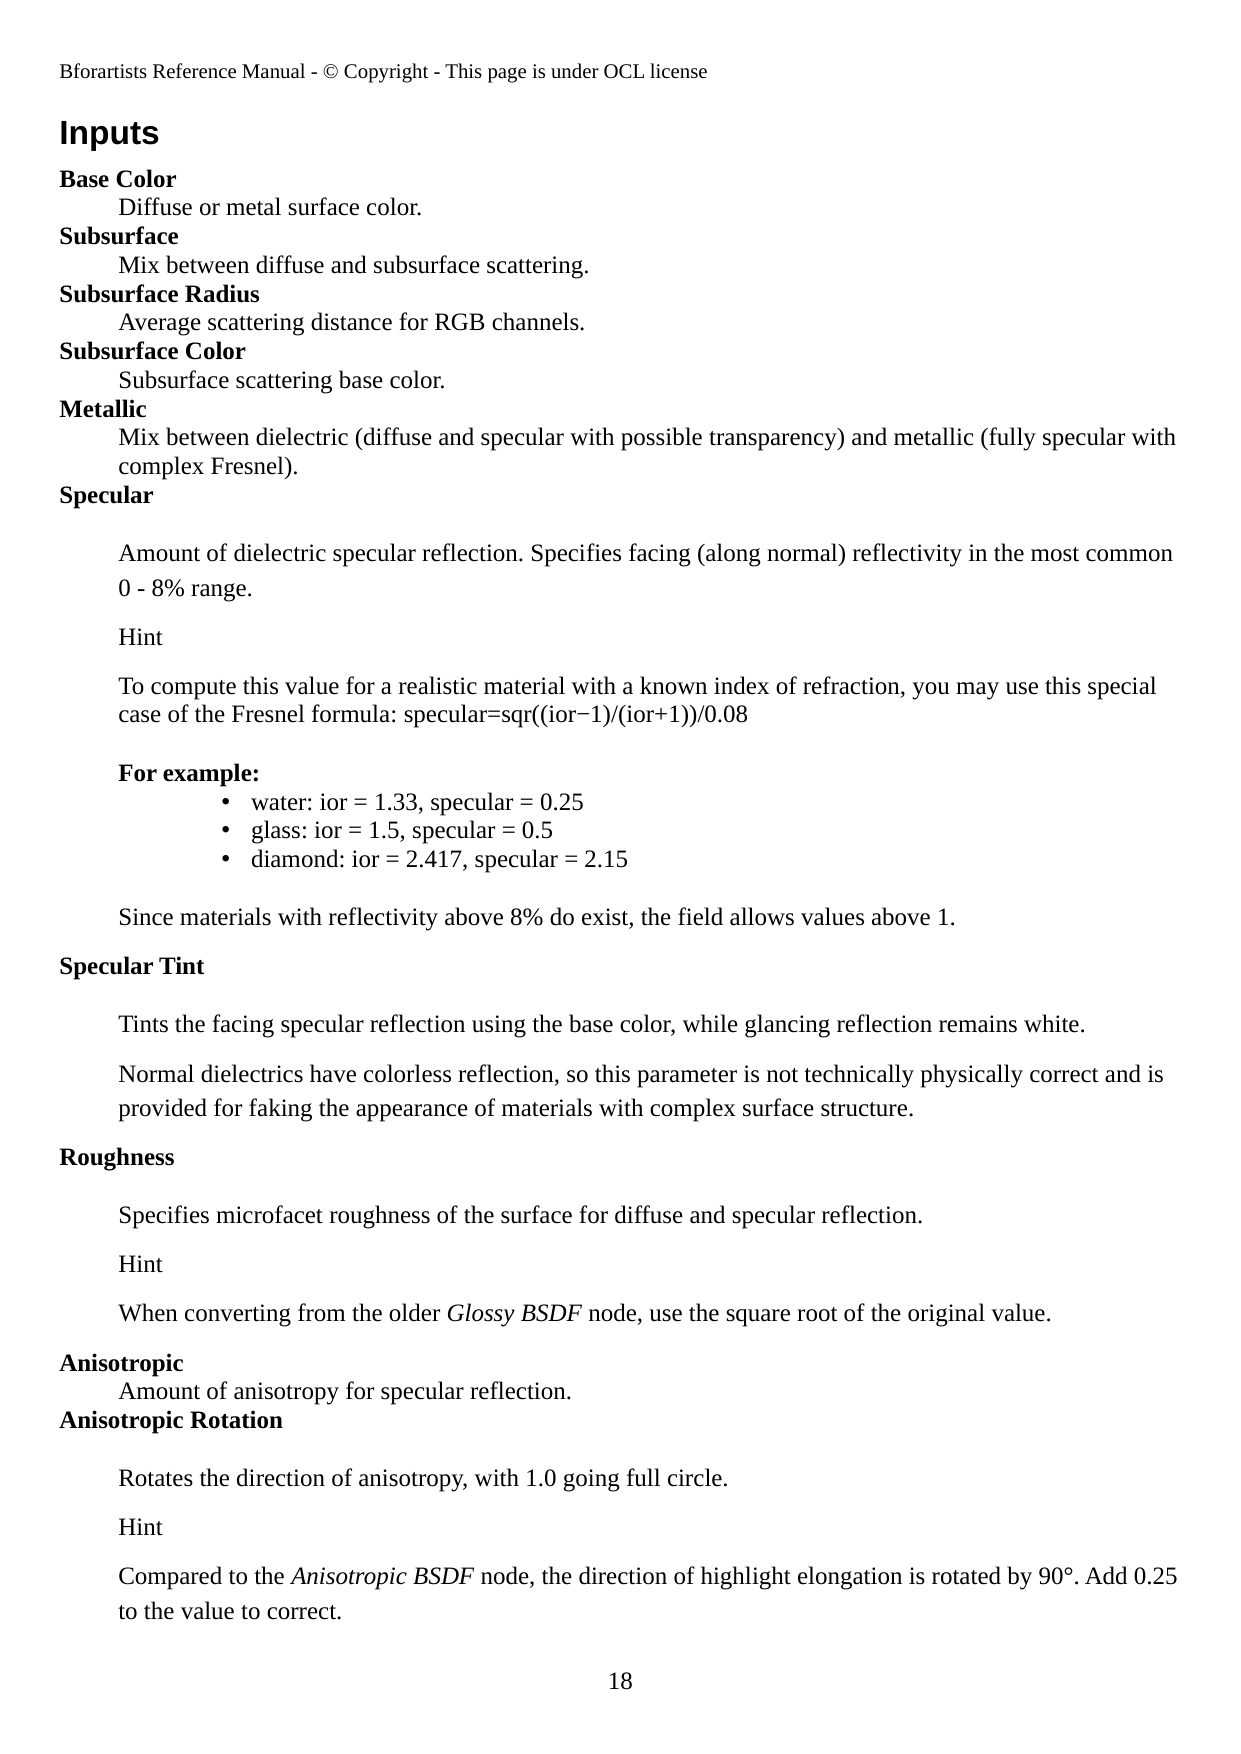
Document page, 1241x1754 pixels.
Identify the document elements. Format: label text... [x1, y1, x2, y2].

list Mix between dielectric (diffuse and specular with possible transparency) and metallic (fully specular with complex Fresnel). [118, 422, 1181, 480]
list diamond: ior = 2.417, specular = 2.15 [221, 844, 1181, 873]
text Since materials with reflectivity above 8% do exist, the field allows values above 1. [118, 902, 1181, 931]
subtitle Subsurface Color [59, 336, 1181, 365]
list glass: ior = 1.5, specular = 0.5 [221, 815, 1181, 844]
text Hint [118, 1512, 1181, 1541]
text Rotates the direction of anisotropy, with 1.0 going full circle. [118, 1463, 1181, 1492]
subtitle Roughness [59, 1142, 1181, 1171]
list Average scattering distance for RGB channels. [118, 307, 1181, 336]
text Compared to the Anisotropic BSDF node, the direction of highlight elongation is rotated by 90°. Add 0.25 to the value to correct. [118, 1561, 1181, 1625]
subtitle Inputs [59, 113, 1181, 151]
text Hint [118, 622, 1181, 651]
text Hint [118, 1249, 1181, 1278]
list Amount of anisotropy for specular reflection. [118, 1376, 1181, 1405]
subtitle Metallic [59, 394, 1181, 422]
text Normal dielectrics have colorless reflection, so this parameter is not technically physically correct and is provided for faking the appearance of materials with complex surface structure. [118, 1059, 1181, 1122]
list Subsurface scattering base color. [118, 365, 1181, 394]
list Mix between diffuse and subsurface scattering. [118, 250, 1181, 279]
list water: ior = 1.33, specular = 0.25 [221, 787, 1181, 815]
list To compute this value for a realistic material with a known index of refraction, you may use this special case of the Fresnel formula: specular=sqr((ior−1)/(ior+1))/0.08 [118, 671, 1181, 728]
text Specifies microfacet roughness of the surface for diffuse and specular reflection. [118, 1200, 1181, 1229]
subtitle Anisotropic [59, 1348, 1181, 1376]
subtitle Base Color [59, 164, 1181, 192]
subtitle Subsurface [59, 221, 1181, 250]
subtitle Subsurface Radius [59, 279, 1181, 307]
text Amount of dielectric specular reflection. Specifies facing (along normal) reflectivity in the most common 0 - 8% range. [118, 538, 1181, 601]
text Tints the facing specular reflection using the base color, while glancing reflection remains white. [118, 1009, 1181, 1038]
subtitle For example: [118, 758, 1181, 787]
subtitle Specular Tint [59, 951, 1181, 980]
list Diffuse or metal surface color. [118, 192, 1181, 221]
subtitle Anisotropic Rotation [59, 1405, 1181, 1434]
subtitle Specular [59, 480, 1181, 509]
text When converting from the older Glossy BSDF node, use the square root of the original value. [118, 1298, 1181, 1327]
